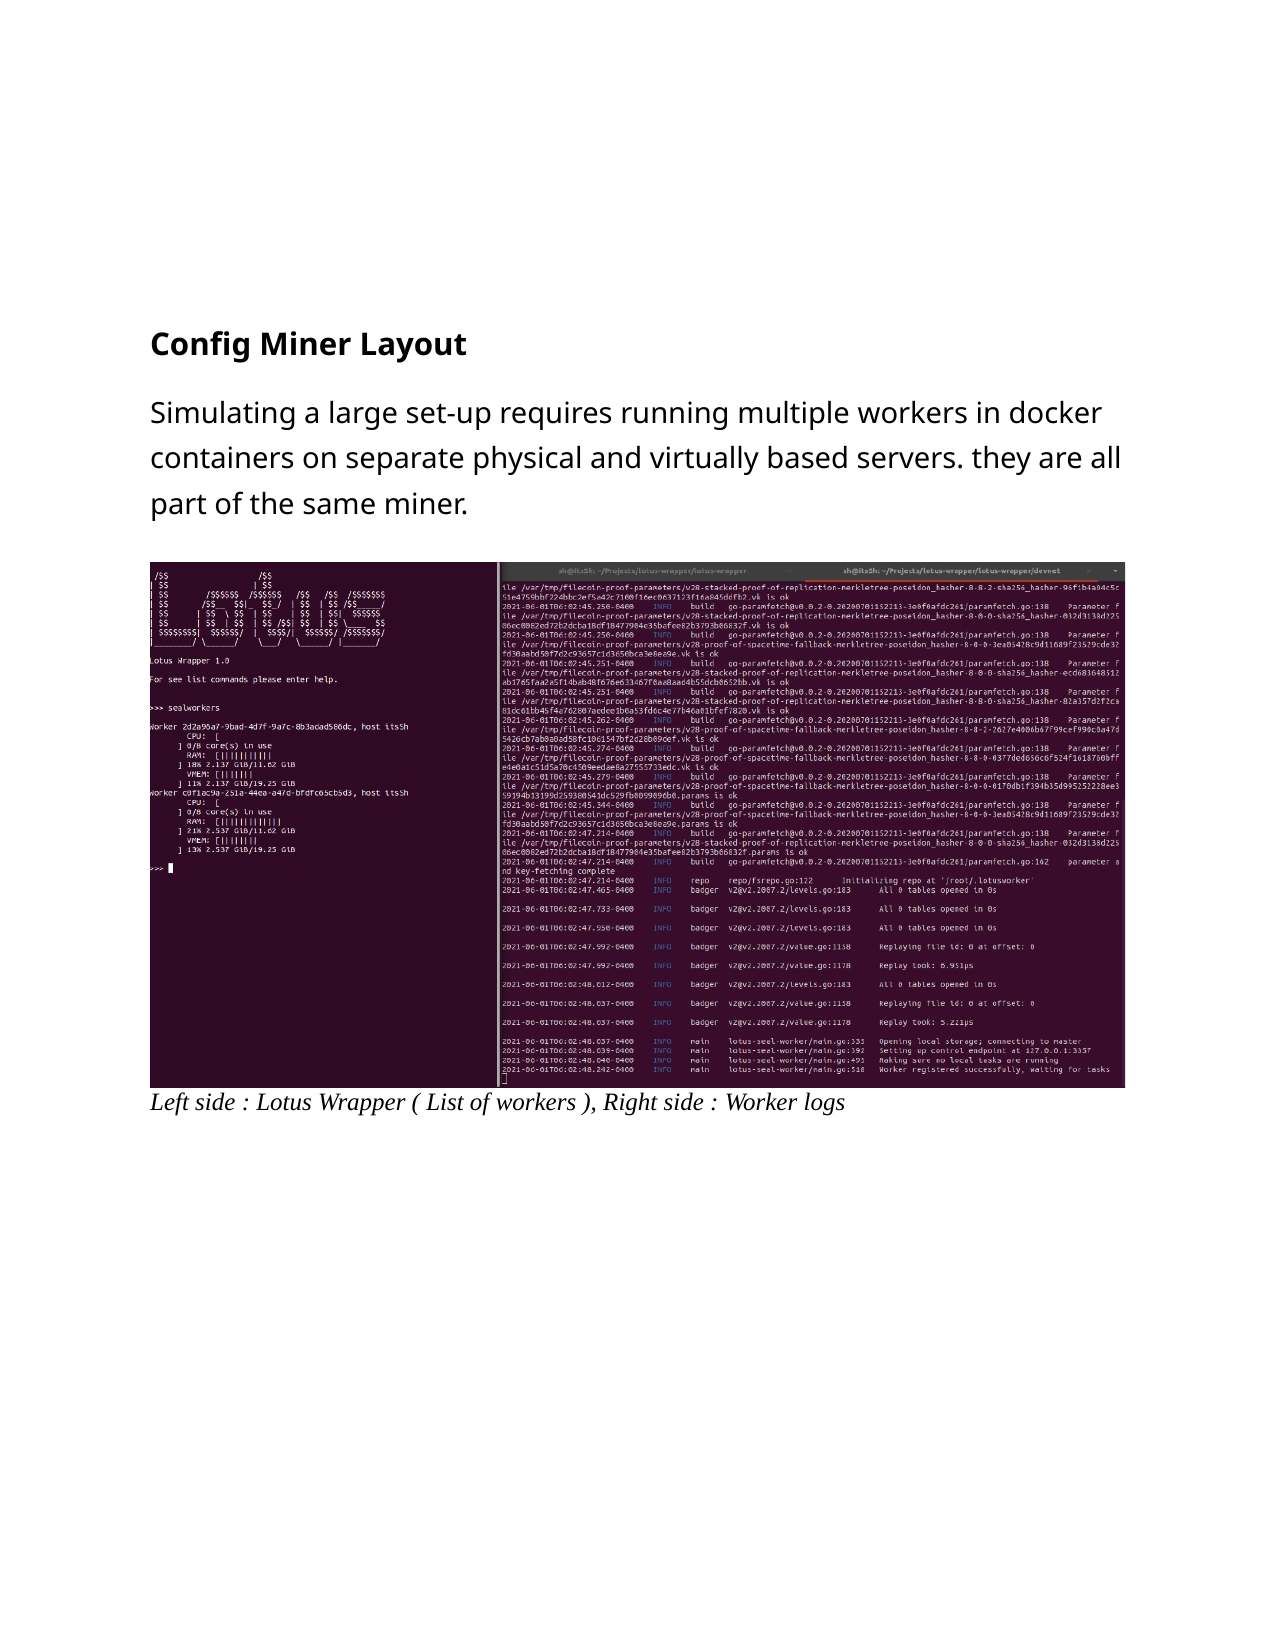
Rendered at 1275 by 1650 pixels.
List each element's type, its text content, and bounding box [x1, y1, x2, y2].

picture [150, 562, 1125, 1088]
text Simulating a large set-up requires running multiple workers in docker containers on separate physical and virtually based servers. they are all part of the same miner. [150, 392, 1125, 523]
text Config Miner Layout [150, 322, 1125, 365]
text Left side : Lotus Wrapper ( List of workers ), Right side : Worker logs [150, 1088, 1125, 1116]
